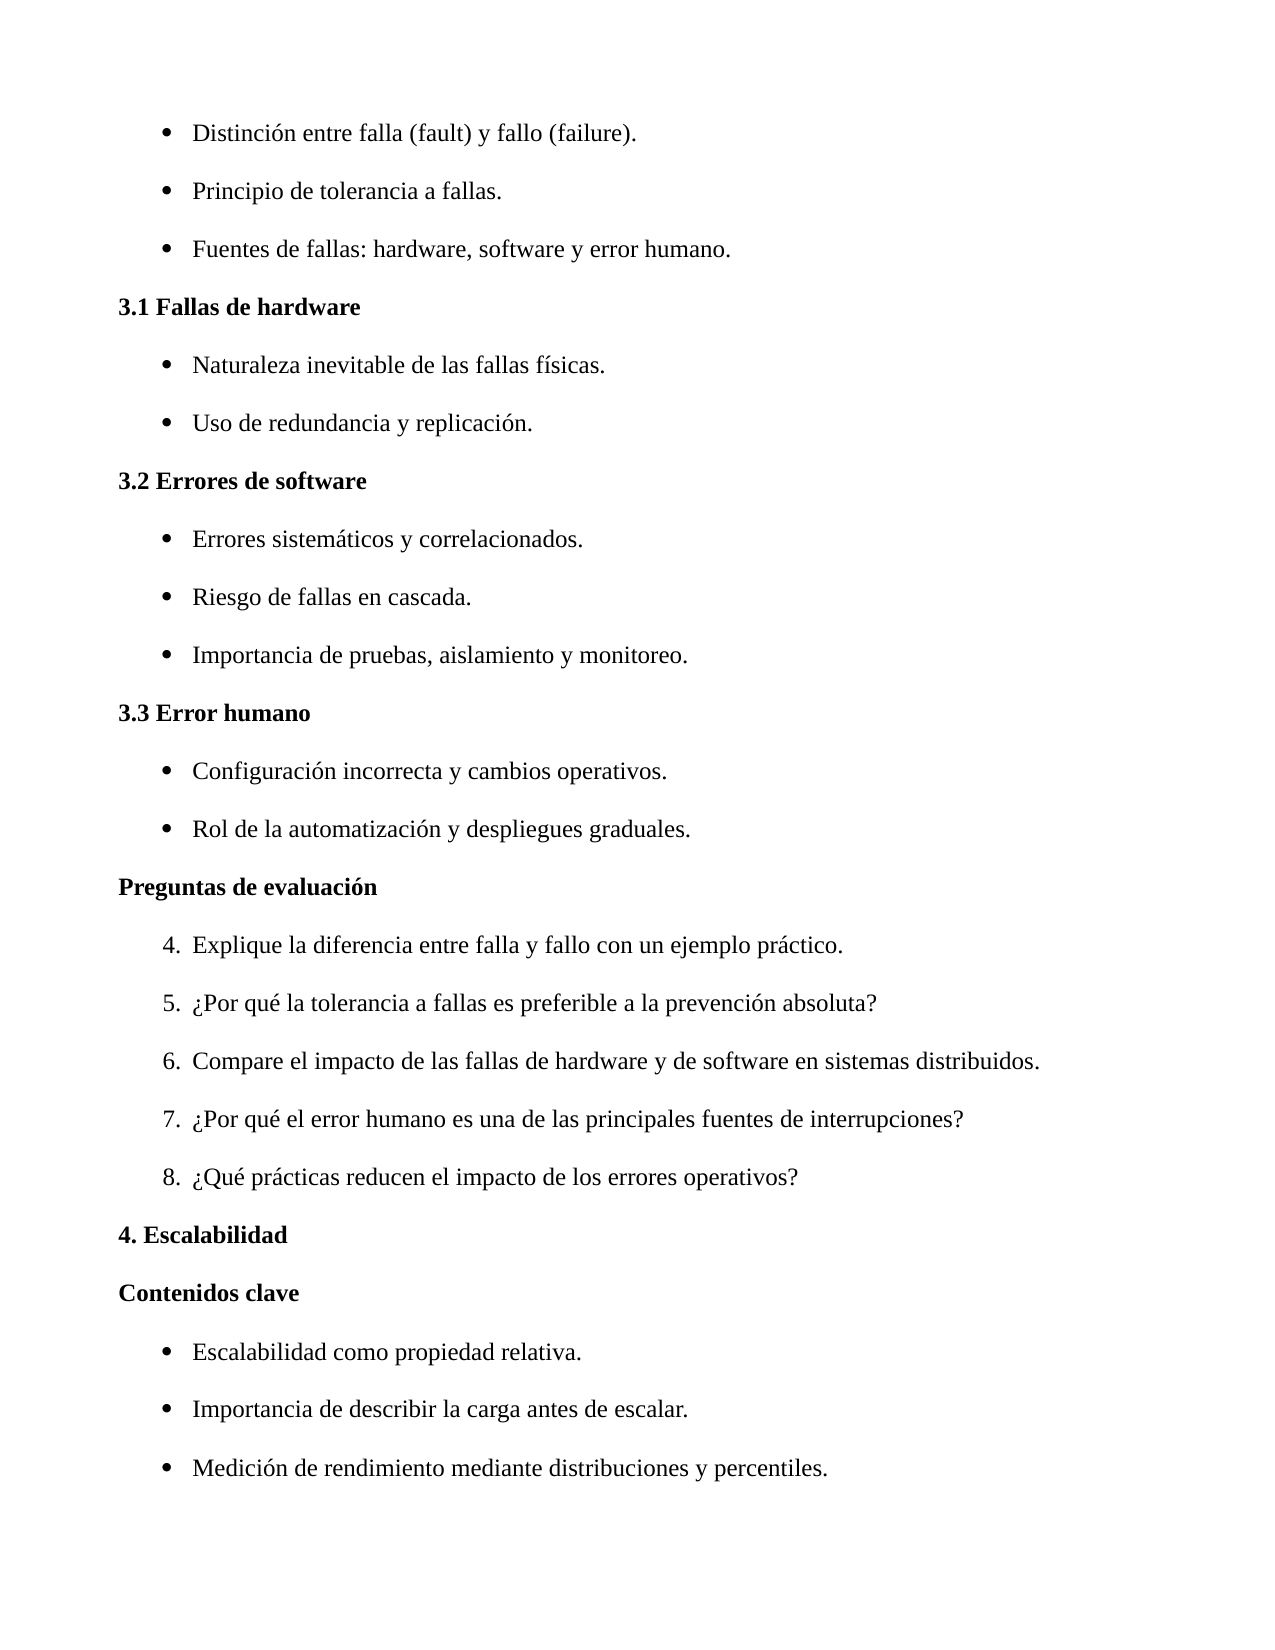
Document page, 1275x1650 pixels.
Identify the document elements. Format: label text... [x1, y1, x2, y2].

subtitle 3.2 Errores de software [118, 466, 1157, 495]
list Naturaleza inevitable de las fallas físicas. [162, 350, 1157, 379]
list Escalabilidad como propiedad relativa. [162, 1337, 1157, 1365]
subtitle 3.3 Error humano [118, 698, 1157, 727]
list Fuentes de fallas: hardware, software y error humano. [162, 234, 1157, 263]
list ¿Por qué el error humano es una de las principales fuentes de interrupciones? [162, 1104, 1157, 1133]
list Configuración incorrecta y cambios operativos. [162, 756, 1157, 785]
subtitle Preguntas de evaluación [118, 872, 1157, 901]
list Importancia de describir la carga antes de escalar. [162, 1394, 1157, 1423]
subtitle 4. Escalabilidad [118, 1221, 1157, 1249]
list Importancia de pruebas, aislamiento y monitoreo. [162, 640, 1157, 669]
list Compare el impacto de las fallas de hardware y de software en sistemas distribuidos. [162, 1046, 1157, 1075]
list Distinción entre falla (fault) y fallo (failure). [162, 118, 1157, 147]
list Medición de rendimiento mediante distribuciones y percentiles. [162, 1453, 1157, 1481]
subtitle Contenidos clave [118, 1278, 1157, 1307]
subtitle 3.1 Fallas de hardware [118, 292, 1157, 321]
list Errores sistemáticos y correlacionados. [162, 524, 1157, 553]
list Rol de la automatización y despliegues graduales. [162, 814, 1157, 843]
list Explique la diferencia entre falla y fallo con un ejemplo práctico. [162, 930, 1157, 959]
list Uso de redundancia y replicación. [162, 408, 1157, 437]
list ¿Por qué la tolerancia a fallas es preferible a la prevención absoluta? [162, 988, 1157, 1017]
list Riesgo de fallas en cascada. [162, 582, 1157, 611]
list Principio de tolerancia a fallas. [162, 176, 1157, 205]
list ¿Qué prácticas reducen el impacto de los errores operativos? [162, 1162, 1157, 1191]
